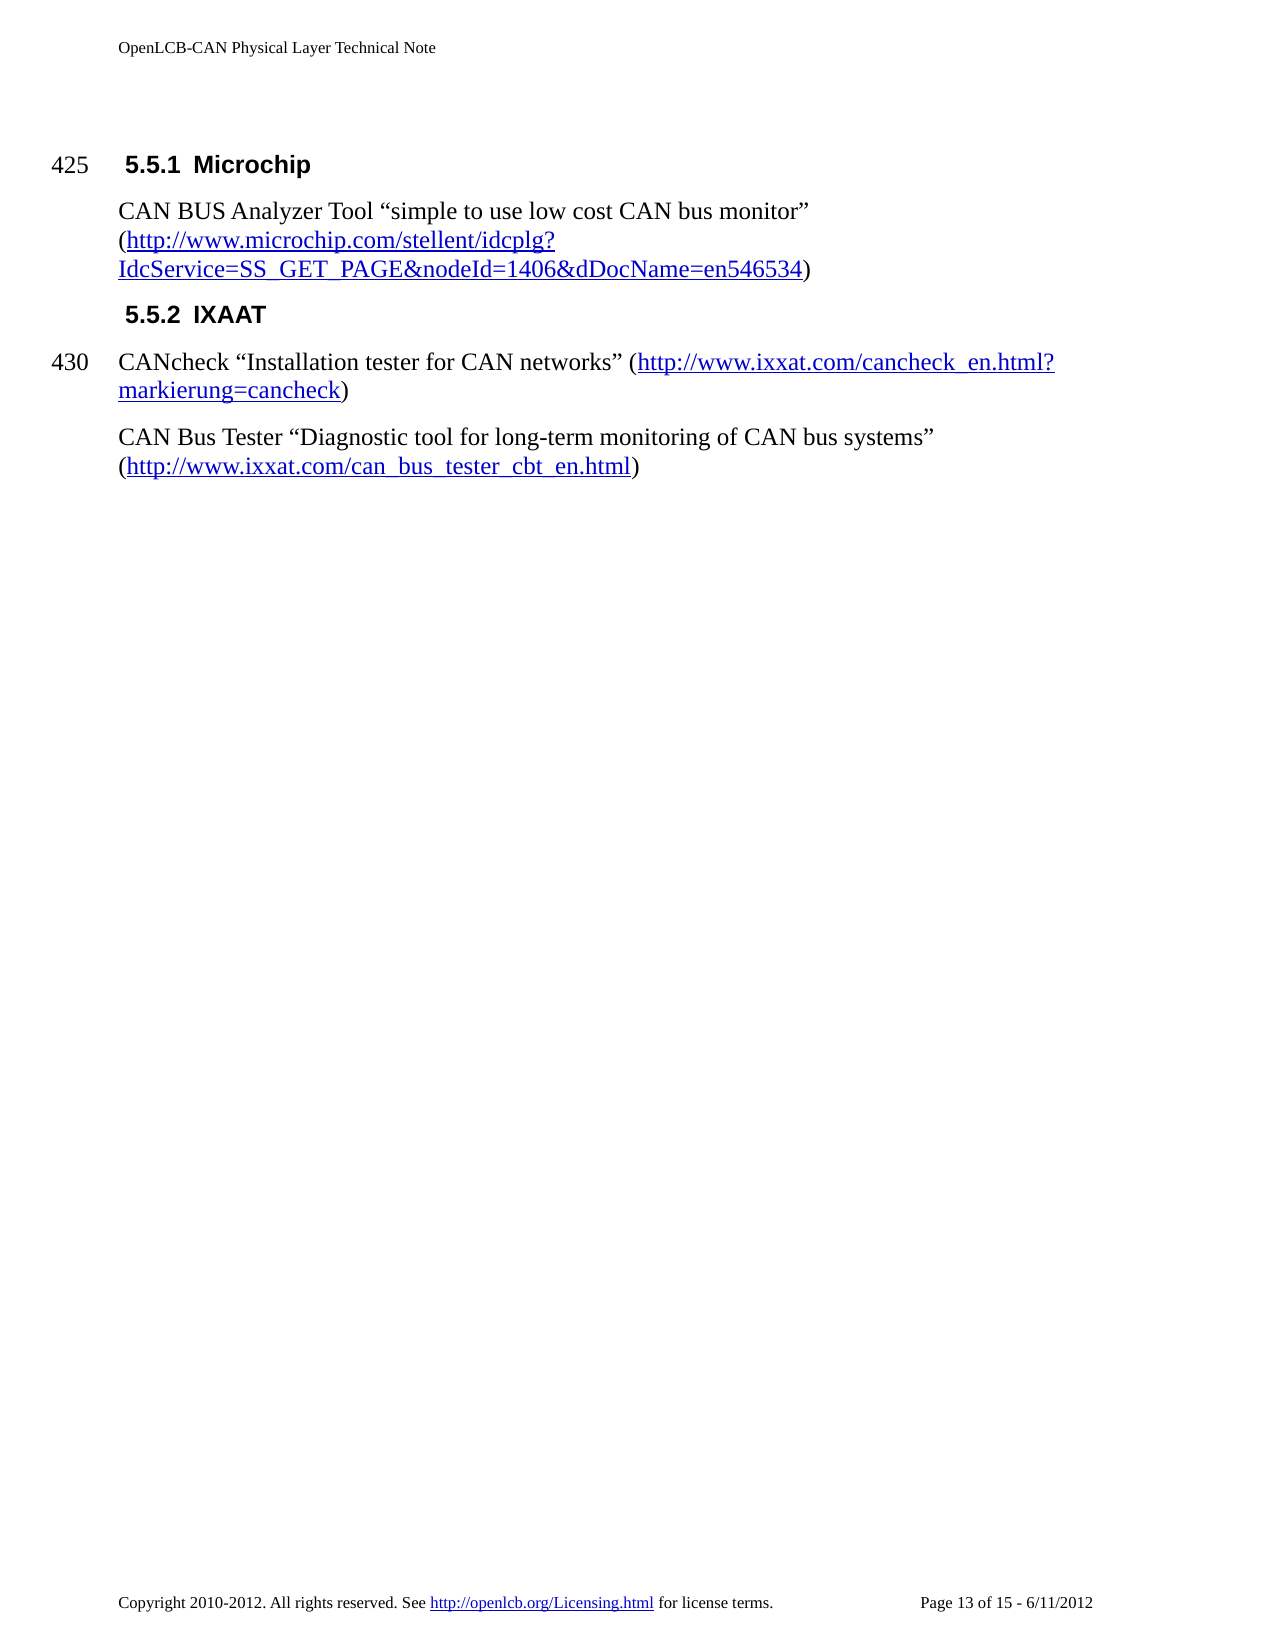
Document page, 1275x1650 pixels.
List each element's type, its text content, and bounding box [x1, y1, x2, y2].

subtitle Microchip [118, 150, 1157, 179]
subtitle IXAAT [118, 300, 1157, 329]
text CAN Bus Tester “Diagnostic tool for long-term monitoring of CAN bus systems” (http://www.ixxat.com/can_bus_tester_cbt_en.html) [118, 422, 1157, 479]
text CAN BUS Analyzer Tool “simple to use low cost CAN bus monitor” (http://www.microchip.com/stellent/idcplg?IdcService=SS_GET_PAGE&nodeId=1406&dDocName=en546534) [118, 196, 1157, 283]
text CANcheck “Installation tester for CAN networks” (http://www.ixxat.com/cancheck_en.html?markierung=cancheck) [118, 347, 1157, 404]
